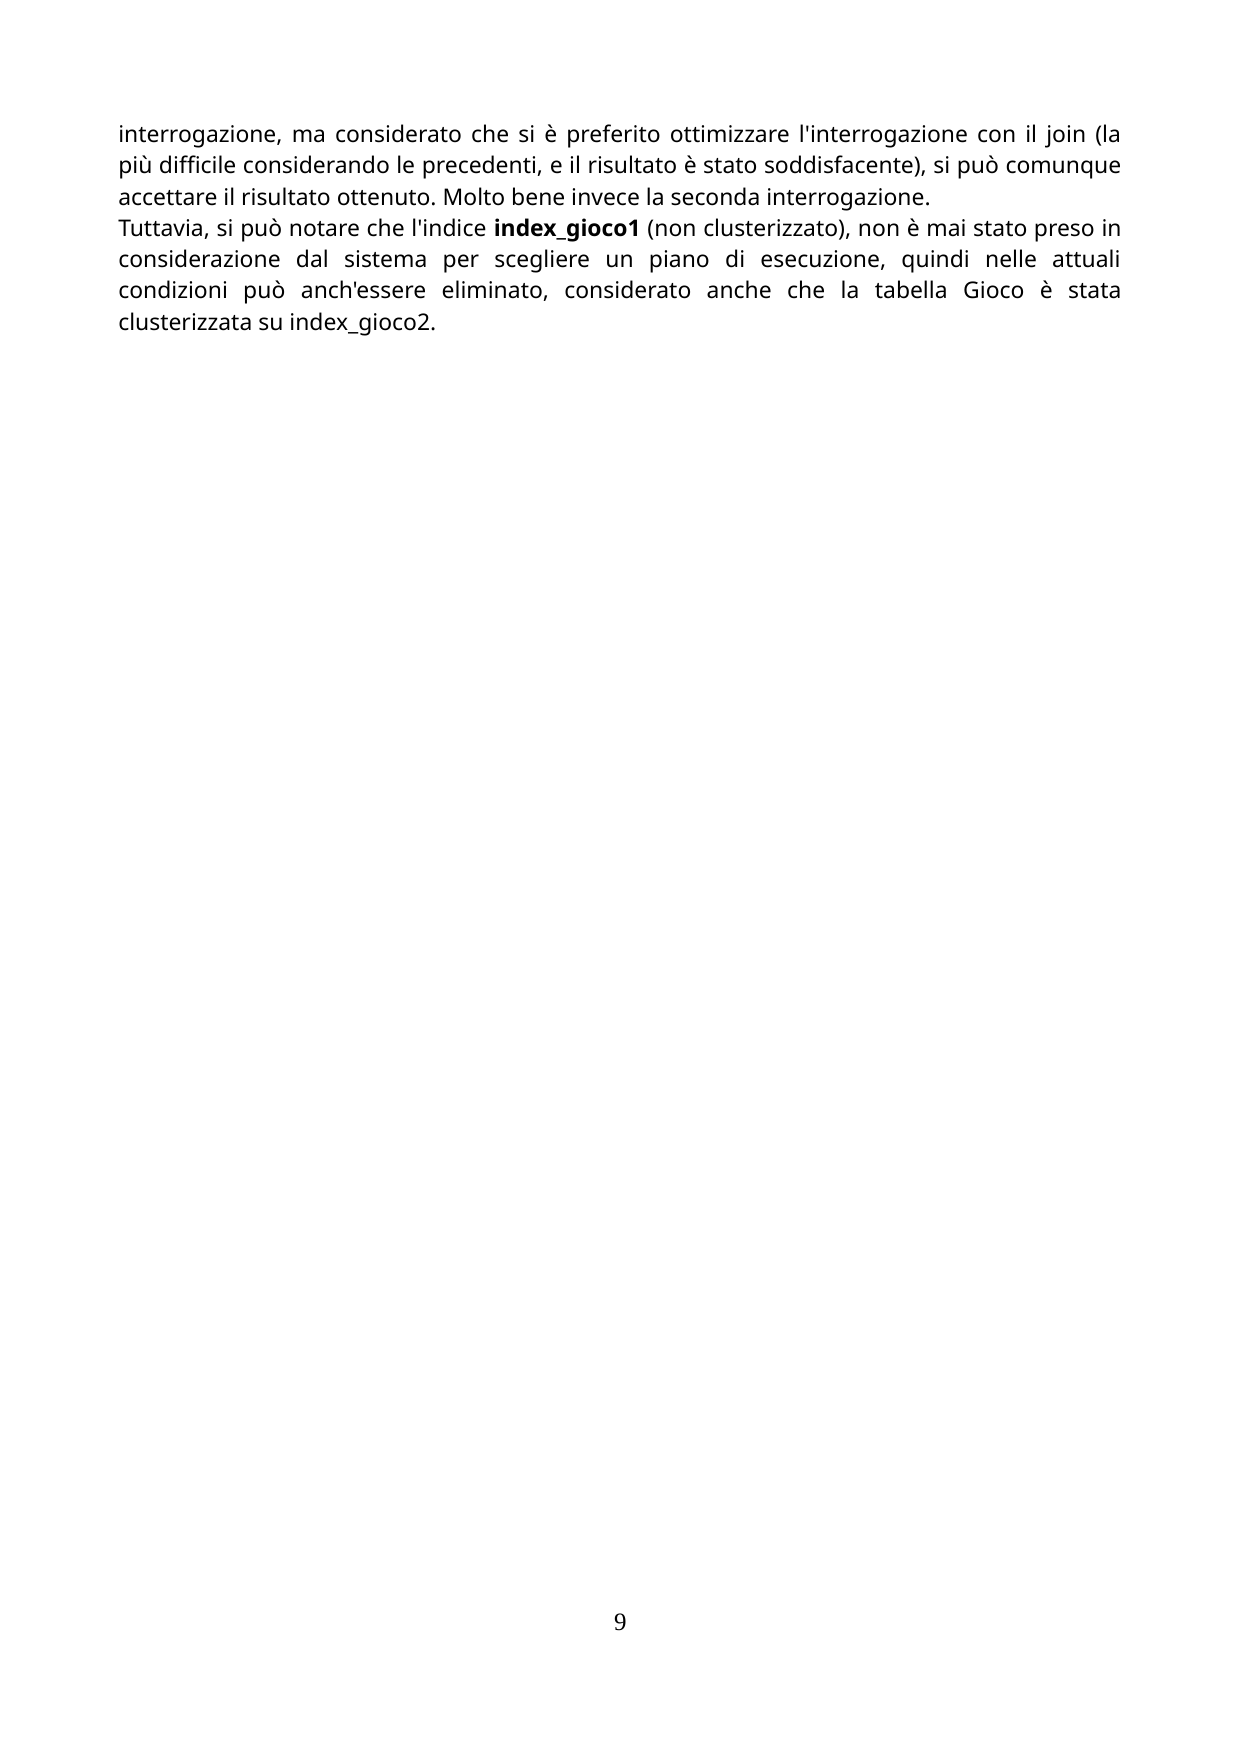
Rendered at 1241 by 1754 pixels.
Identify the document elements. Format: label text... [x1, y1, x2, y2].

text interrogazione, ma considerato che si è preferito ottimizzare l'interrogazione con il join (la più difficile considerando le precedenti, e il risultato è stato soddisfacente), si può comunque accettare il risultato ottenuto. Molto bene invece la seconda interrogazione. [118, 118, 1122, 212]
text Tuttavia, si può notare che l'indice index_gioco1 (non clusterizzato), non è mai stato preso in considerazione dal sistema per scegliere un piano di esecuzione, quindi nelle attuali condizioni può anch'essere eliminato, considerato anche che la tabella Gioco è stata clusterizzata su index_gioco2. [118, 212, 1122, 337]
